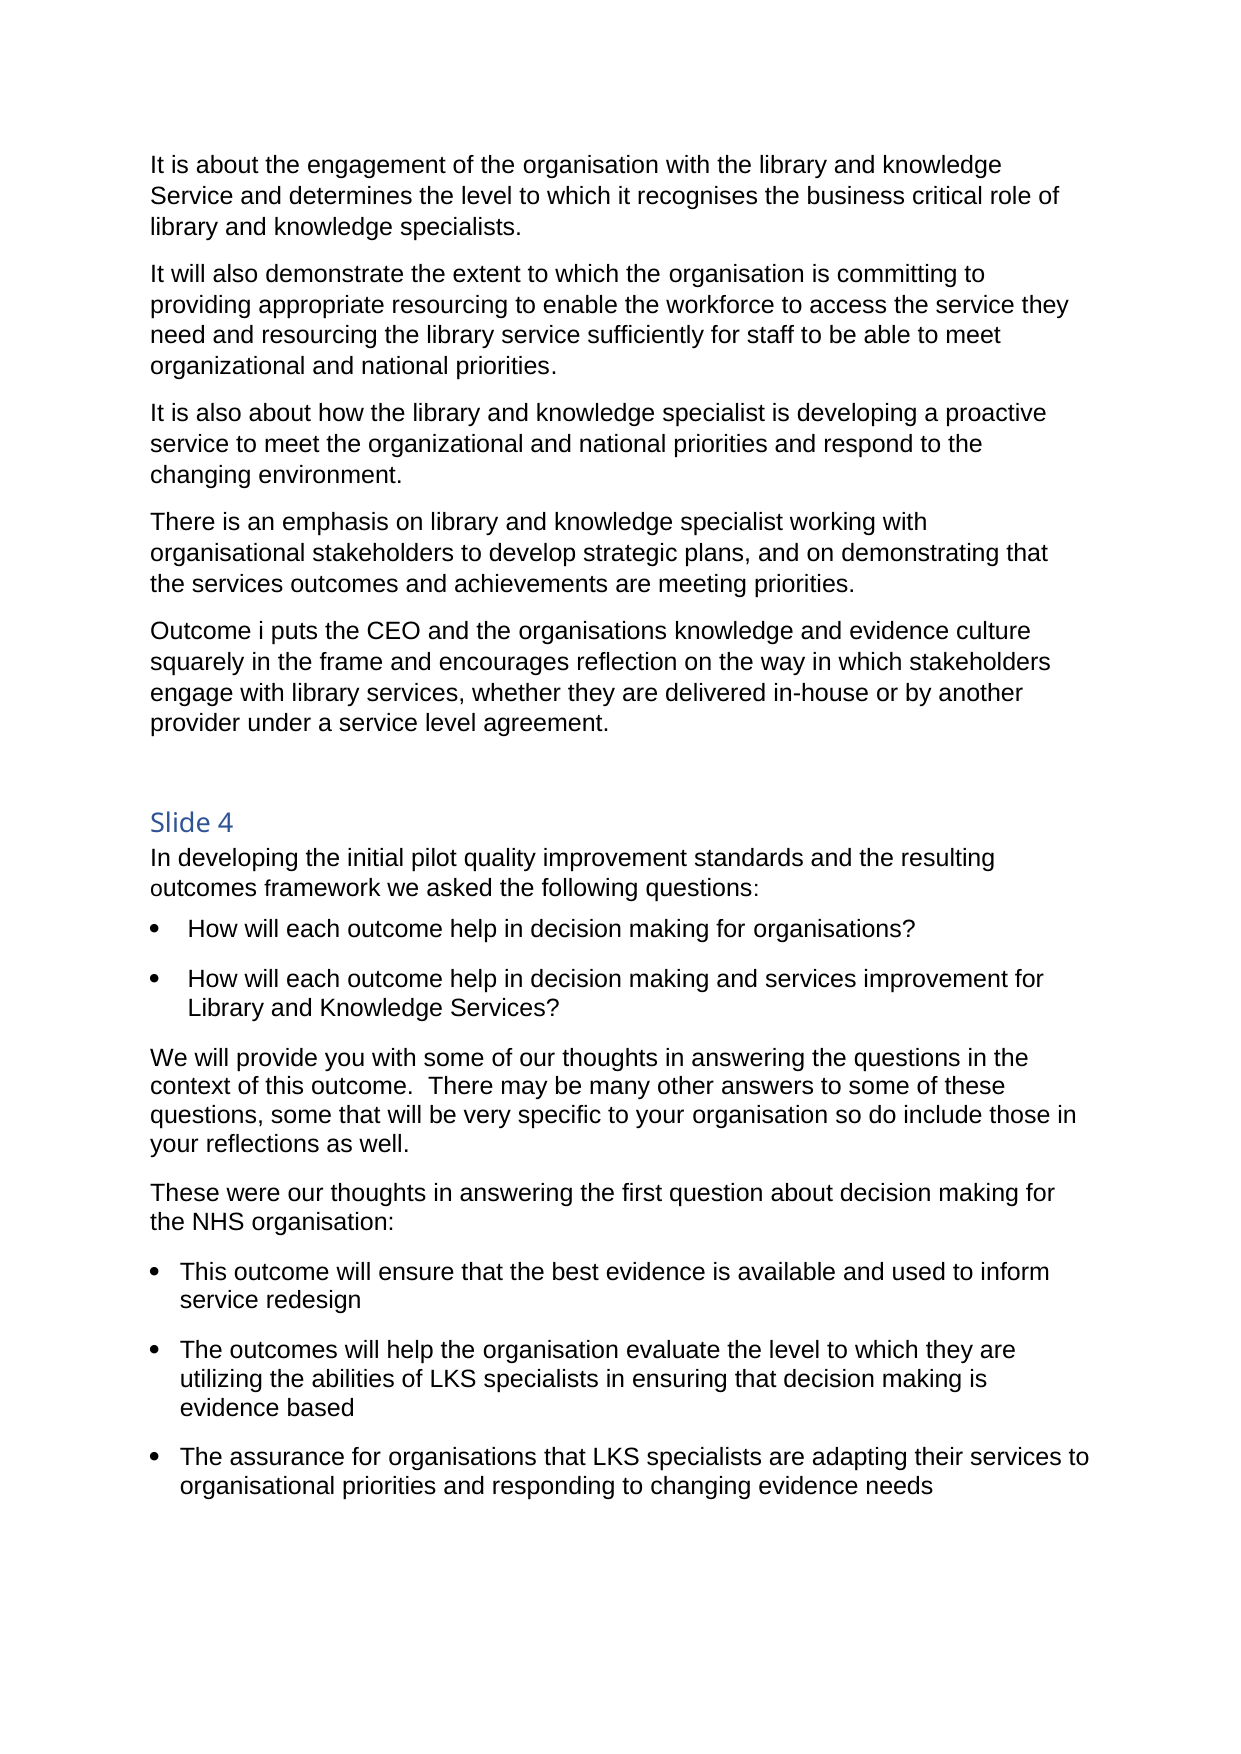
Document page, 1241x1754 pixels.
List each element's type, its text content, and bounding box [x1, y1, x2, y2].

list How will each outcome help in decision making and services improvement for Library and Knowledge Services? ​ [150, 964, 1090, 1022]
text ​It is about the engagement of the organisation with the library and knowledge Service and determines the level to which it recognises the business critical role of library and knowledge specialists. ​ [150, 150, 1090, 240]
text ​ [150, 756, 1090, 784]
text ​Outcome i puts the CEO and the organisations knowledge and evidence culture squarely in the frame and encourages reflection on the way in which stakeholders engage with library services, whether they are delivered in-house or by another provider under a service level agreement.​ [150, 616, 1090, 737]
text ​We will provide you with some of our thoughts in answering the questions in the context of this outcome. There may be many other answers to some of these questions, some that will be very specific to your organisation so do include those in your reflections as well. ​ [150, 1042, 1090, 1157]
text There is an emphasis on library and knowledge specialist working with organisational stakeholders to develop strategic plans, and on demonstrating that the services outcomes and achievements are meeting priorities. [150, 507, 1090, 597]
text In developing the initial pilot quality improvement standards and the resulting outcomes framework we asked the following questions​: [150, 842, 1090, 902]
list ​This outcome will ensure that the best evidence is available and used to inform service redesign​ [150, 1257, 1090, 1314]
text ​ [150, 1521, 1090, 1549]
list How will each outcome help in decision making for organisations? ​ [150, 914, 1090, 943]
text ​ [150, 1560, 1090, 1589]
list The assurance for organisations that LKS specialists are adapting their services to organisational priorities and responding to changing evidence needs​ [150, 1442, 1090, 1500]
text ​Slide 4 [150, 803, 1090, 840]
text It is also about how the library and knowledge specialist is developing a proactive service to meet the organizational and national priorities and respond to the changing environment. ​ [150, 398, 1090, 489]
text ​These were our thoughts in answering the first question about decision making for the NHS organisation:​ [150, 1178, 1090, 1236]
text It will also demonstrate the extent to which the organisation is committing to providing appropriate resourcing to enable the workforce to access the service they need and resourcing the library service sufficiently for staff to be able to meet organizational and national priorities​. [150, 259, 1090, 380]
list The outcomes will help the organisation evaluate the level to which they are utilizing the abilities of LKS specialists in ensuring that decision making is evidence based​ [150, 1335, 1090, 1421]
